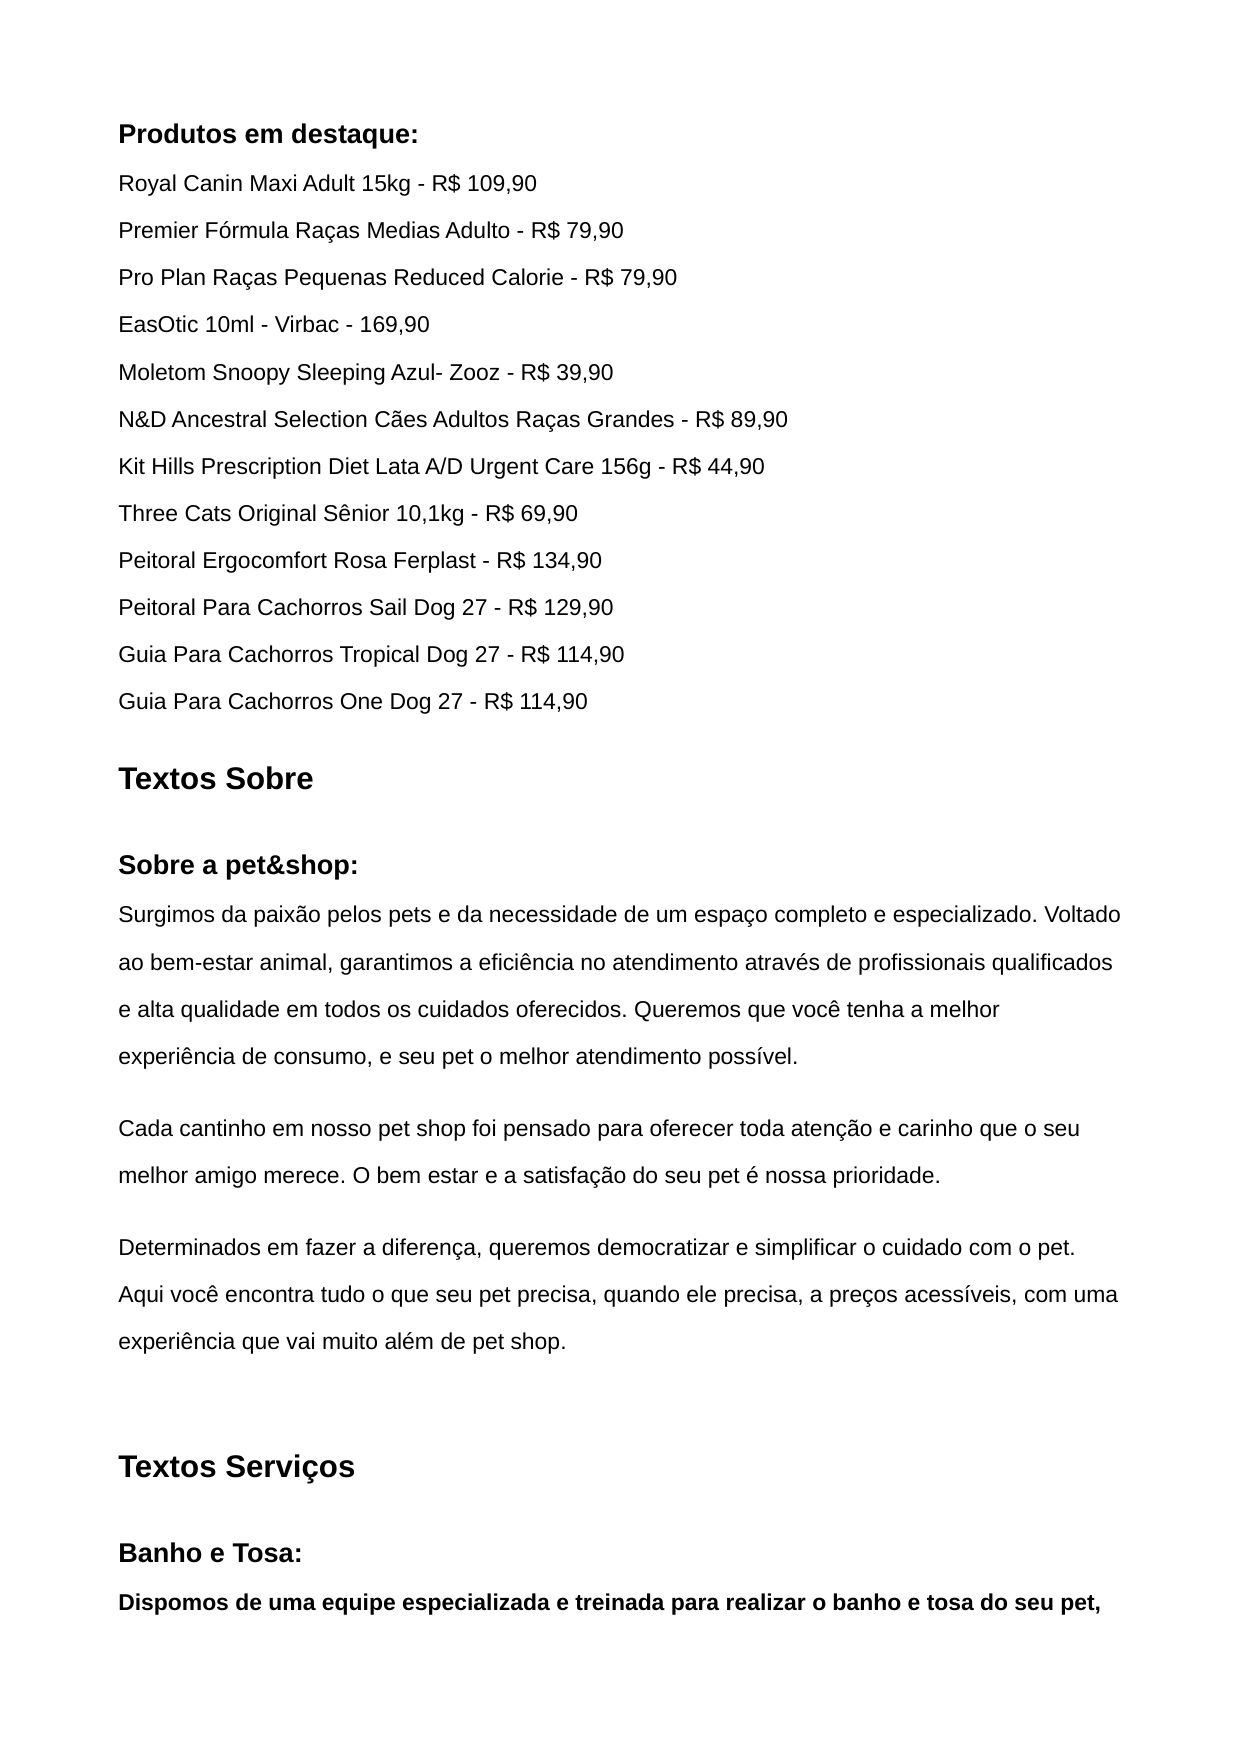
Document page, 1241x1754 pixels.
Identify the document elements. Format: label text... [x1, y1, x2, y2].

text Determinados em fazer a diferença, queremos democratizar e simplificar o cuidado com o pet. Aqui você encontra tudo o que seu pet precisa, quando ele precisa, a preços acessíveis, com uma experiência que vai muito além de pet shop. [118, 1234, 1122, 1354]
text Cada cantinho em nosso pet shop foi pensado para oferecer toda atenção e carinho que o seu melhor amigo merece. O bem estar e a satisfação do seu pet é nossa prioridade. [118, 1115, 1122, 1188]
text Banho e Tosa: Dispomos de uma equipe especializada e treinada para realizar o banho e tosa do seu pet, [118, 1537, 1122, 1615]
text Produtos em destaque: Royal Canin Maxi Adult 15kg - R$ 109,90 Premier Fórmula Raças Medias Adulto - R$ 79,90 Pro Plan Raças Pequenas Reduced Calorie - R$ 79,90 EasOtic 10ml - Virbac - 169,90 Moletom Snoopy Sleeping Azul- Zooz - R$ 39,90 N&D Ancestral Selection Cães Adultos Raças Grandes - R$ 89,90 Kit Hills Prescription Diet Lata A/D Urgent Care 156g - R$ 44,90 Three Cats Original Sênior 10,1kg - R$ 69,90 Peitoral Ergocomfort Rosa Ferplast - R$ 134,90 Peitoral Para Cachorros Sail Dog 27 - R$ 129,90 Guia Para Cachorros Tropical Dog 27 - R$ 114,90 Guia Para Cachorros One Dog 27 - R$ 114,90 [118, 118, 1122, 714]
text Textos Serviços [118, 1448, 1122, 1484]
text Sobre a pet&shop: Surgimos da paixão pelos pets e da necessidade de um espaço completo e especializado. Voltado ao bem-estar animal, garantimos a eficiência no atendimento através de profissionais qualificados e alta qualidade em todos os cuidados oferecidos. Queremos que você tenha a melhor experiência de consumo, e seu pet o melhor atendimento possível. [118, 849, 1122, 1069]
text Textos Sobre [118, 760, 1122, 796]
